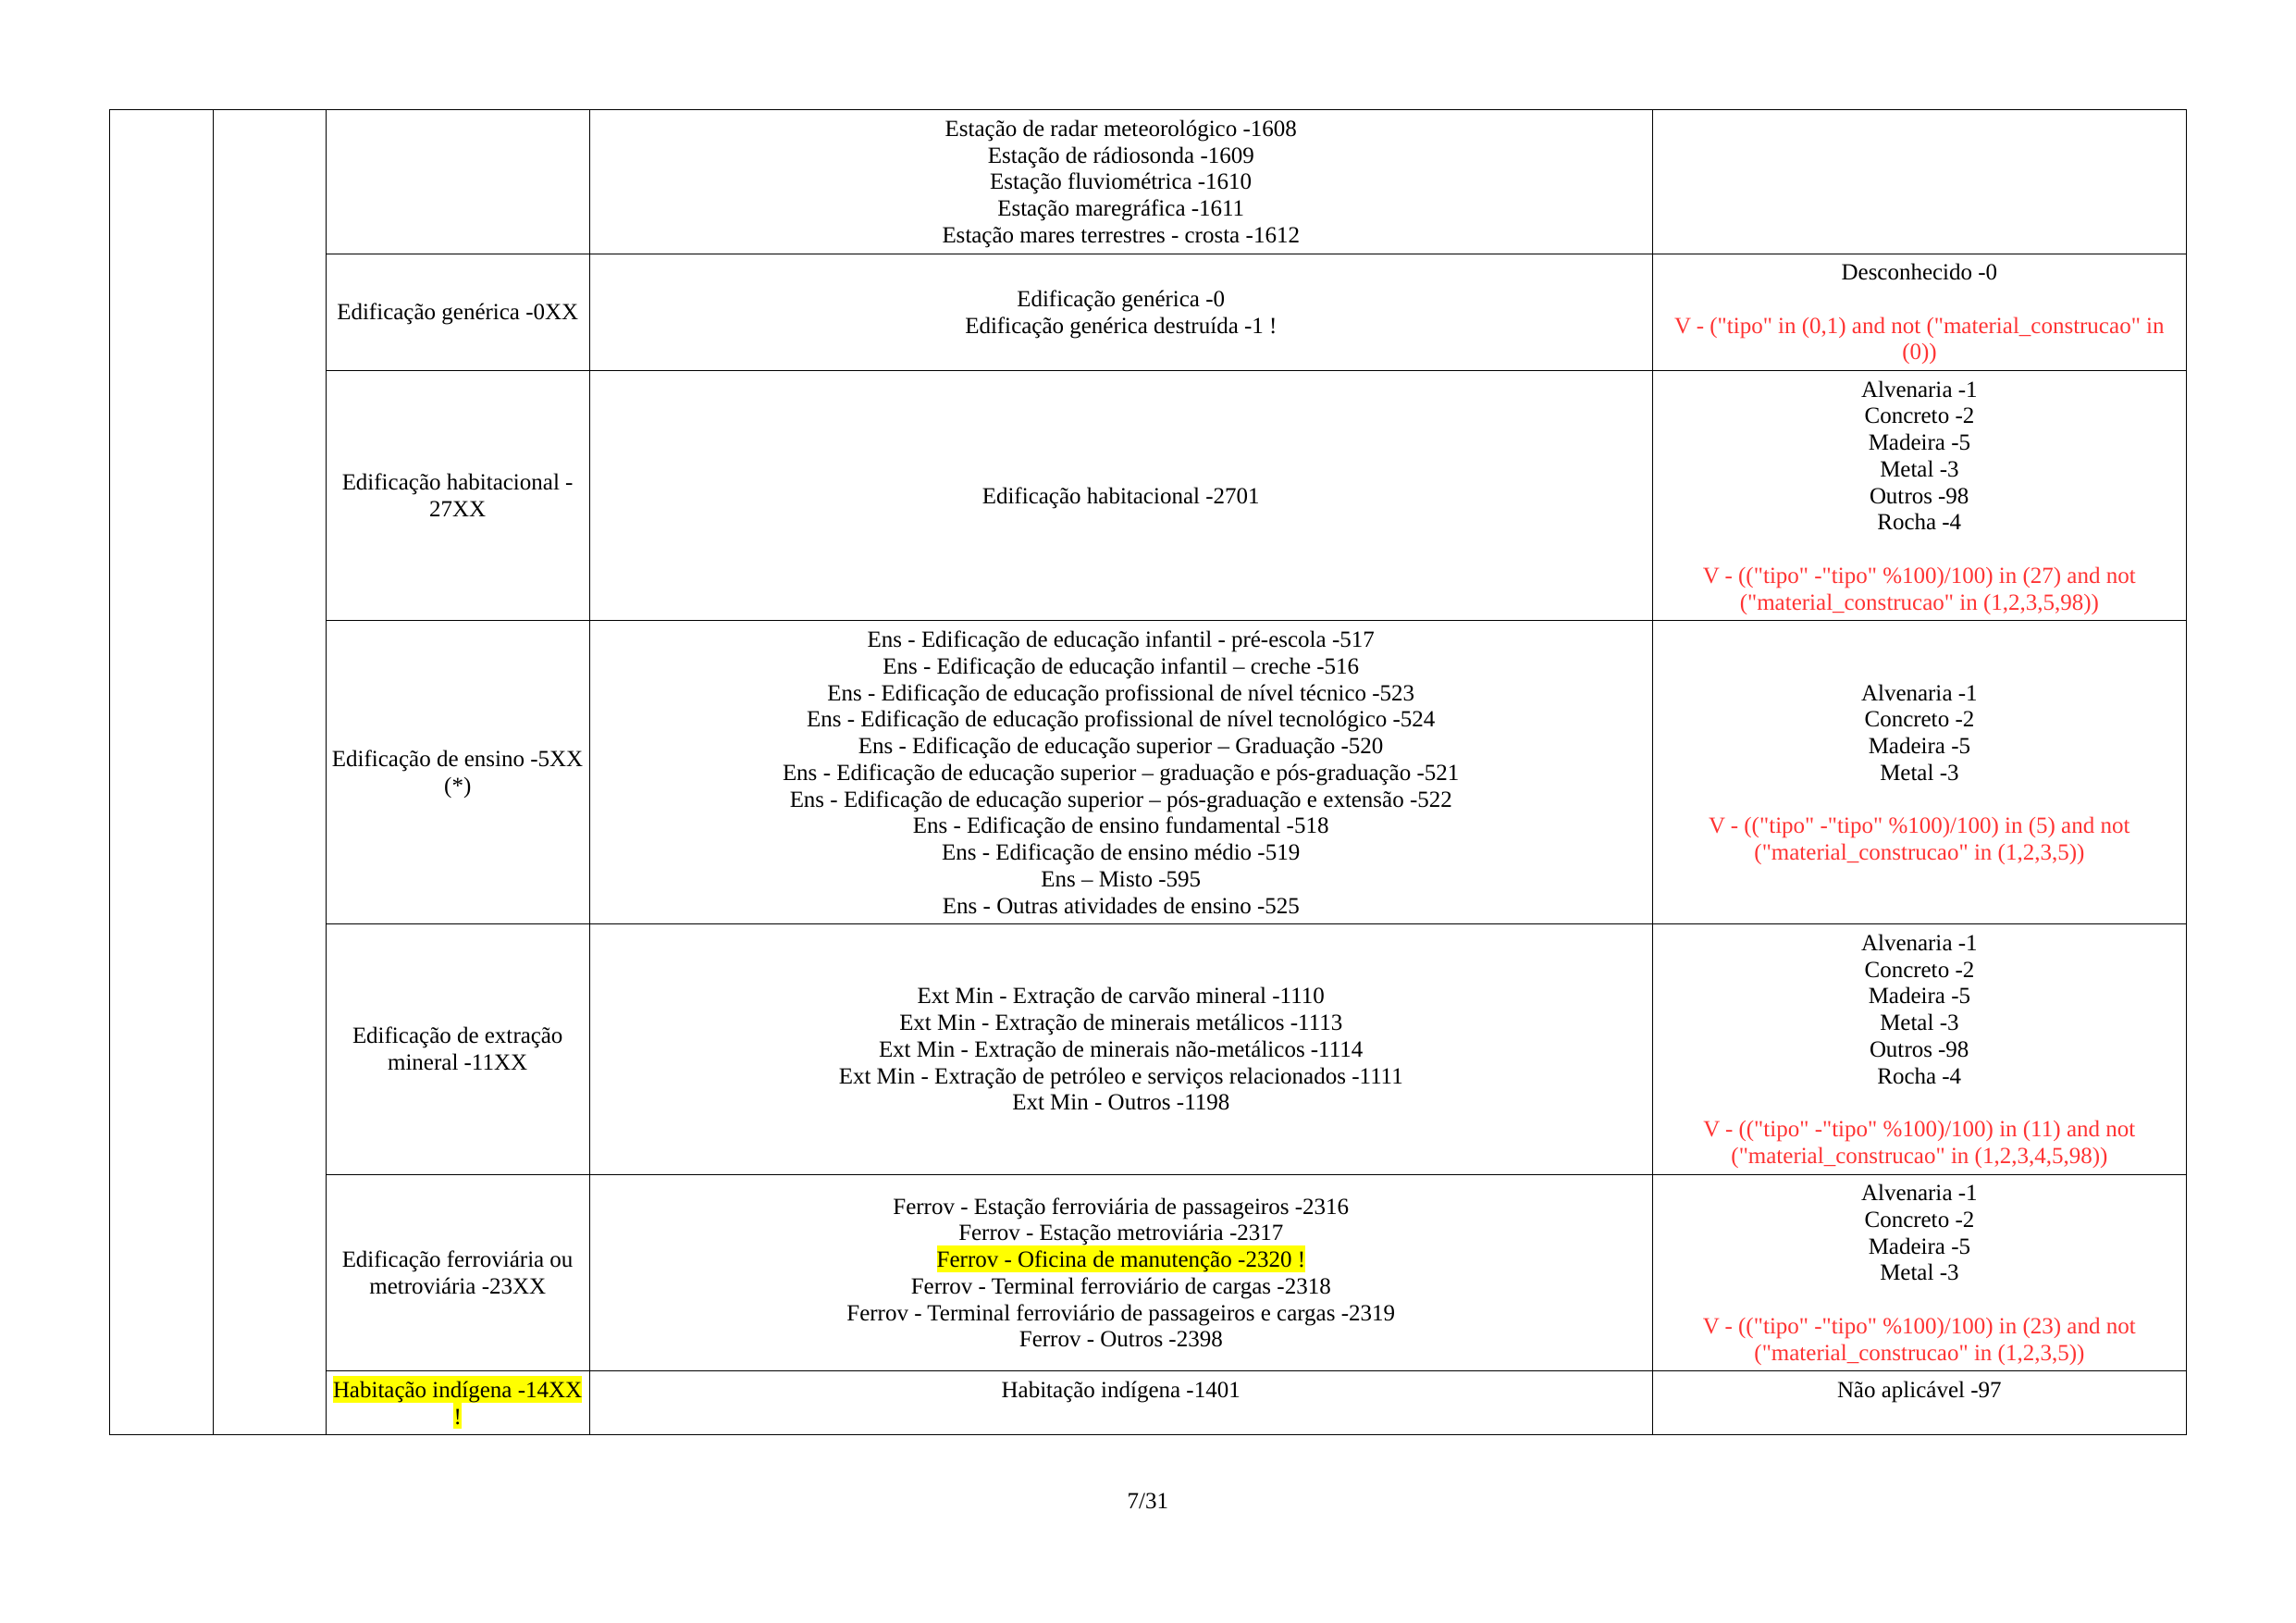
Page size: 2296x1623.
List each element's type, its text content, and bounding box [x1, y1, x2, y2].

table_cell [214, 110, 326, 1434]
table_cell Edificação de extração mineral -11XX [327, 924, 589, 1173]
table_cell [1653, 110, 2186, 253]
table_cell Edificação genérica -0XX [327, 254, 589, 370]
table_cell Ferrov - Estação ferroviária de passageiros -2316 Ferrov - Estação metroviária -2317 Ferrov - Oficina de manutenção -2320 ! Ferrov - Terminal ferroviário de cargas -2318 Ferrov - Terminal ferroviário de passageiros e cargas -2319 Ferrov - Outros -2398 [590, 1175, 1652, 1370]
table_cell Estação de radar meteorológico -1608 Estação de rádiosonda -1609 Estação fluviométrica -1610 Estação maregráfica -1611 Estação mares terrestres - crosta -1612 [590, 110, 1652, 253]
table_cell Alvenaria -1 Concreto -2 Madeira -5 Metal -3 V - (("tipo" -"tipo" %100)/100) in (5) and not ("material_construcao" in (1,2,3,5)) [1653, 621, 2186, 923]
table_cell Habitação indígena -1401 [590, 1371, 1652, 1434]
table_cell Alvenaria -1 Concreto -2 Madeira -5 Metal -3 V - (("tipo" -"tipo" %100)/100) in (23) and not ("material_construcao" in (1,2,3,5)) [1653, 1175, 2186, 1370]
table_cell Habitação indígena -14XX ! [327, 1371, 589, 1434]
table_cell Não aplicável -97 [1653, 1371, 2186, 1434]
table_cell Alvenaria -1 Concreto -2 Madeira -5 Metal -3 Outros -98 Rocha -4 V - (("tipo" -"tipo" %100)/100) in (27) and not ("material_construcao" in (1,2,3,5,98)) [1653, 371, 2186, 620]
table_cell Alvenaria -1 Concreto -2 Madeira -5 Metal -3 Outros -98 Rocha -4 V - (("tipo" -"tipo" %100)/100) in (11) and not ("material_construcao" in (1,2,3,4,5,98)) [1653, 924, 2186, 1173]
table_cell [327, 110, 589, 253]
table_cell [110, 110, 213, 1434]
table_cell Edificação habitacional -27XX [327, 371, 589, 620]
table_cell Ext Min - Extração de carvão mineral -1110 Ext Min - Extração de minerais metálicos -1113 Ext Min - Extração de minerais não-metálicos -1114 Ext Min - Extração de petróleo e serviços relacionados -1111 Ext Min - Outros -1198 [590, 924, 1652, 1173]
table_cell Edificação genérica -0 Edificação genérica destruída -1 ! [590, 254, 1652, 370]
table_cell Desconhecido -0 V - ("tipo" in (0,1) and not ("material_construcao" in (0)) [1653, 254, 2186, 370]
table_cell Ens - Edificação de educação infantil - pré-escola -517 Ens - Edificação de educação infantil – creche -516 Ens - Edificação de educação profissional de nível técnico -523 Ens - Edificação de educação profissional de nível tecnológico -524 Ens - Edificação de educação superior – Graduação -520 Ens - Edificação de educação superior – graduação e pós-graduação -521 Ens - Edificação de educação superior – pós-graduação e extensão -522 Ens - Edificação de ensino fundamental -518 Ens - Edificação de ensino médio -519 Ens – Misto -595 Ens - Outras atividades de ensino -525 [590, 621, 1652, 923]
table_cell Edificação de ensino -5XX (*) [327, 621, 589, 923]
table_cell Edificação habitacional -2701 [590, 371, 1652, 620]
table_cell Edificação ferroviária ou metroviária -23XX [327, 1175, 589, 1370]
